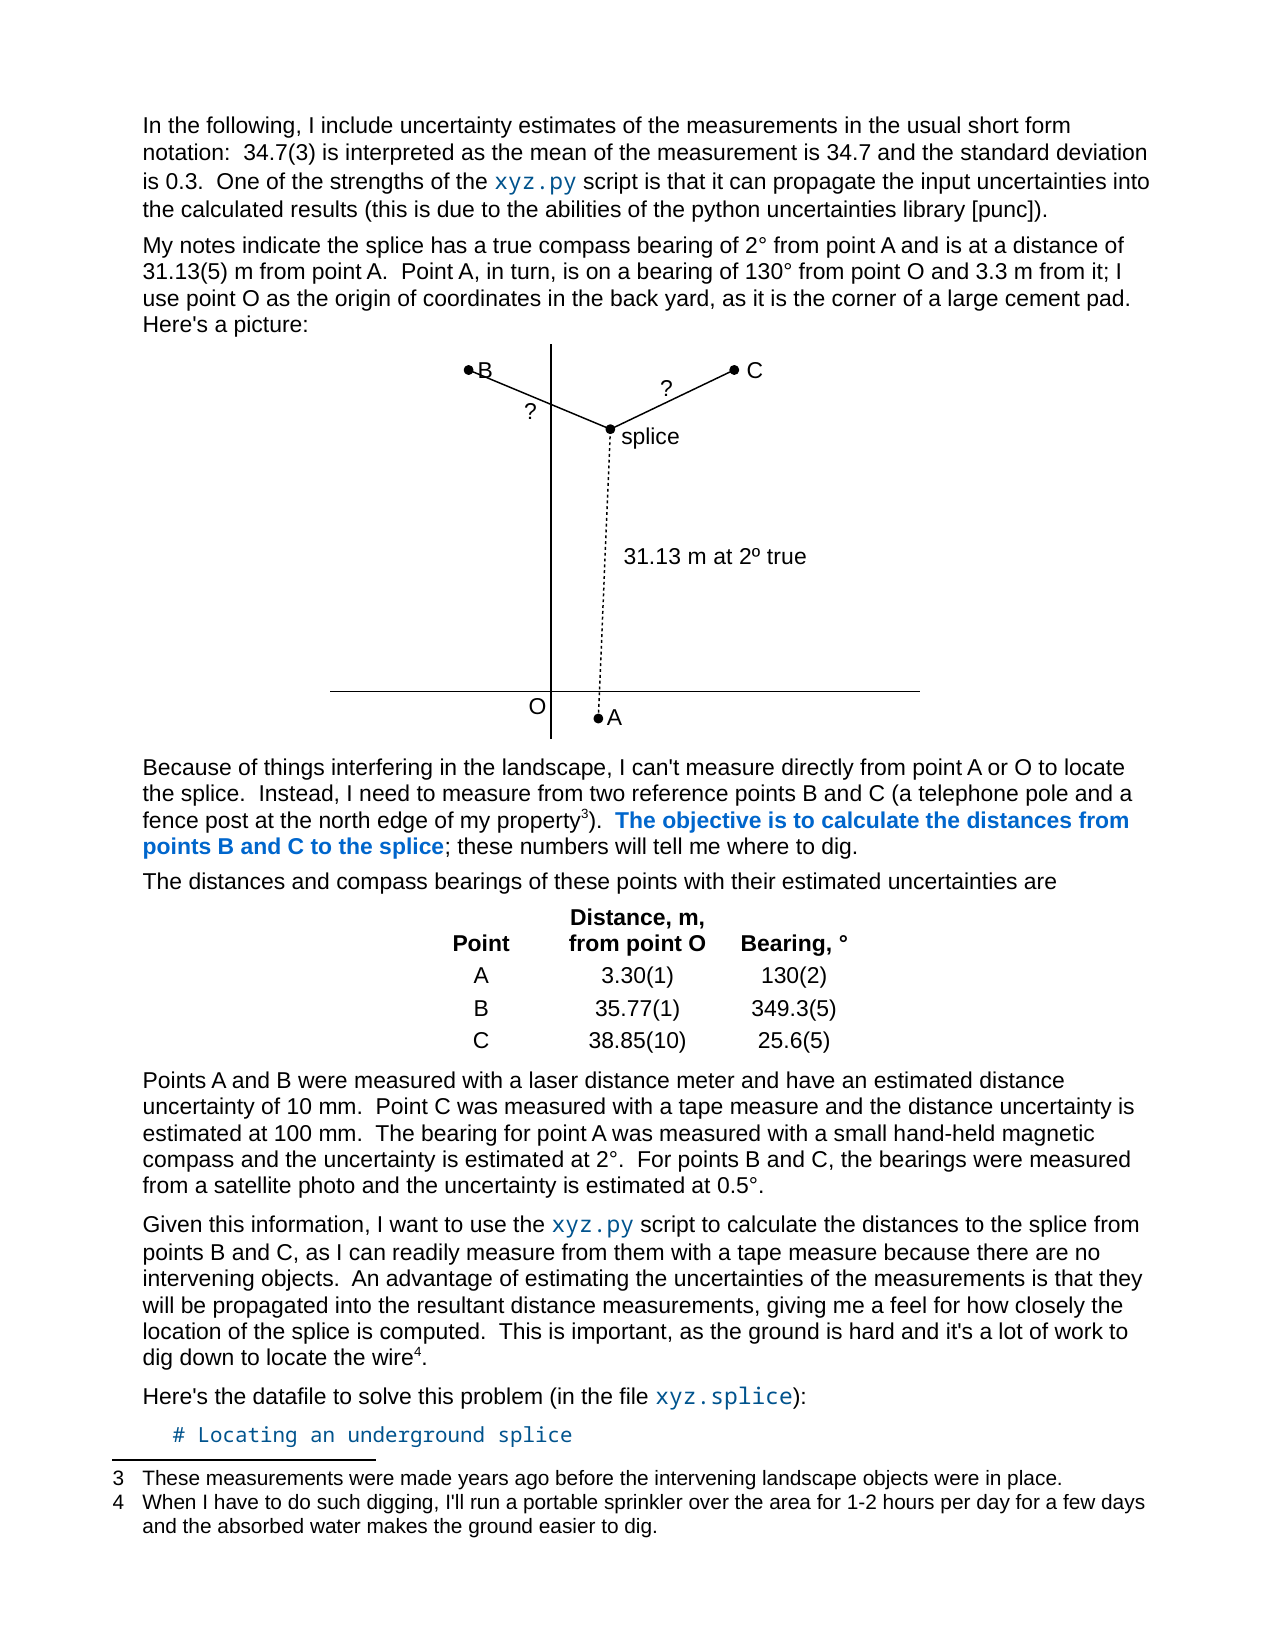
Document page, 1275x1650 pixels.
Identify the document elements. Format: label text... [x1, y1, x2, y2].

table_cell 38.85(10) [559, 1027, 716, 1059]
text My notes indicate the splice has a true compass bearing of 2° from point A and is at a distance of 31.13(5) m from point A. Point A, in turn, is on a bearing of 130° from point O and 3.3 m from it; I use point O as the origin of coordinates in the back yard, as it is the corner of a large cement pad. Here's a picture: [142, 232, 1162, 337]
text # Locating an underground splice [172, 1420, 1162, 1448]
table_header Bearing, ° [716, 904, 872, 962]
table_cell 35.77(1) [559, 995, 716, 1027]
text Because of things interfering in the landscape, I can't measure directly from point A or O to locate the splice. Instead, I need to measure from two reference points B and C (a telephone pole and a fence post at the north edge of my property). The objective is to calculate the distances from points B and C to the splice; these numbers will tell me where to dig. [142, 346, 1162, 859]
text Here's the datafile to solve this problem (in the file xyz.splice): [142, 1380, 1162, 1411]
table_cell 349.3(5) [716, 995, 872, 1027]
table_cell 3.30(1) [559, 962, 716, 995]
table_cell B [403, 995, 559, 1027]
table_cell 130(2) [716, 962, 872, 995]
text Given this information, I want to use the xyz.py script to calculate the distances to the splice from points B and C, as I can readily measure from them with a tape measure because there are no intervening objects. An advantage of estimating the uncertainties of the measurements is that they will be propagated into the resultant distance measurements, giving me a feel for how closely the location of the splice is computed. This is important, as the ground is hard and it's a lot of work to dig down to locate the wire. [142, 1208, 1162, 1371]
table_header Point [403, 904, 559, 962]
text The distances and compass bearings of these points with their estimated uncertainties are [142, 868, 1162, 894]
table_cell 25.6(5) [716, 1027, 872, 1059]
text When I have to do such digging, I'll run a portable sprinkler over the area for 1-2 hours per day for a few days and the absorbed water makes the ground easier to dig. [112, 1489, 1162, 1537]
table_cell C [403, 1027, 559, 1059]
text These measurements were made years ago before the intervening landscape objects were in place. [112, 1466, 1162, 1489]
table_header Distance, m, from point O [559, 904, 716, 962]
text In the following, I include uncertainty estimates of the measurements in the usual short form notation: 34.7(3) is interpreted as the mean of the measurement is 34.7 and the standard deviation is 0.3. One of the strengths of the xyz.py script is that it can propagate the input uncertainties into the calculated results (this is due to the abilities of the python uncertainties library [punc]). [142, 112, 1162, 223]
text Points A and B were measured with a laser distance meter and have an estimated distance uncertainty of 10 mm. Point C was measured with a tape measure and the distance uncertainty is estimated at 100 mm. The bearing for point A was measured with a small hand-held magnetic compass and the uncertainty is estimated at 2°. For points B and C, the bearings were measured from a satellite photo and the uncertainty is estimated at 0.5°. [142, 1067, 1162, 1199]
table_cell A [403, 962, 559, 995]
